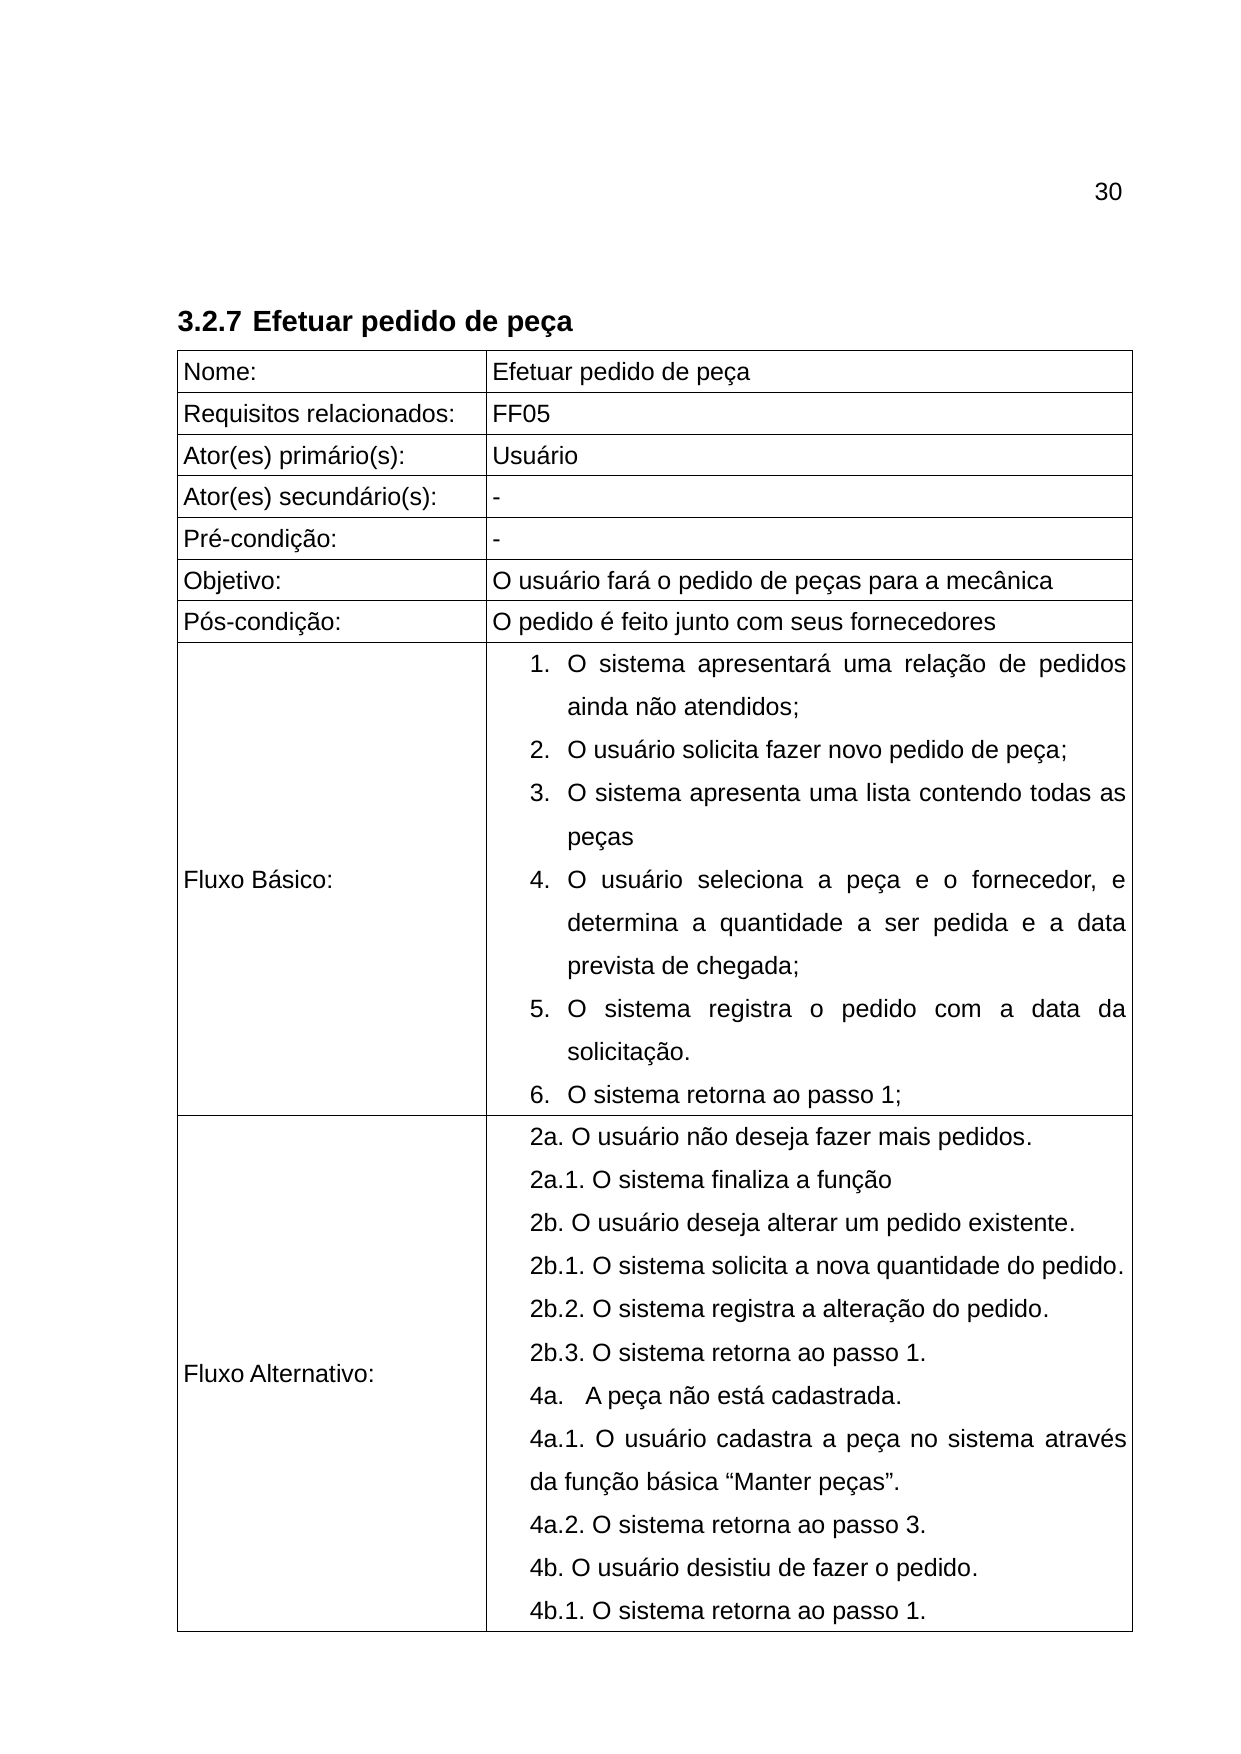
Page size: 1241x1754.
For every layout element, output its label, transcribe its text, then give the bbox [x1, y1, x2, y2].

table_cell - [487, 476, 1132, 517]
table_cell Fluxo Alternativo: [178, 1116, 486, 1631]
table_header Nome: [178, 351, 486, 392]
table_cell O pedido é feito junto com seus fornecedores [487, 601, 1132, 642]
table_cell Requisitos relacionados: [178, 393, 486, 434]
table_cell Ator(es) primário(s): [178, 435, 486, 475]
table_header Efetuar pedido de peça [487, 351, 1132, 392]
table_cell Usuário [487, 435, 1132, 475]
table_cell 2a. O usuário não deseja fazer mais pedidos. 2a.1. O sistema finaliza a função 2b. O usuário deseja alterar um pedido existente. 2b.1. O sistema solicita a nova quantidade do pedido. 2b.2. O sistema registra a alteração do pedido. 2b.3. O sistema retorna ao passo 1. 4a. A peça não está cadastrada. 4a.1. O usuário cadastra a peça no sistema através da função básica “Manter peças”. 4a.2. O sistema retorna ao passo 3. 4b. O usuário desistiu de fazer o pedido. 4b.1. O sistema retorna ao passo 1. [487, 1116, 1132, 1631]
table_cell O sistema apresentará uma relação de pedidos ainda não atendidos; O usuário solicita fazer novo pedido de peça; O sistema apresenta uma lista contendo todas as peças O usuário seleciona a peça e o fornecedor, e determina a quantidade a ser pedida e a data prevista de chegada; O sistema registra o pedido com a data da solicitação. O sistema retorna ao passo 1; [487, 643, 1132, 1115]
table_cell Objetivo: [178, 560, 486, 600]
table_cell Pós-condição: [178, 601, 486, 642]
table_cell Fluxo Básico: [178, 643, 486, 1115]
table_cell Ator(es) secundário(s): [178, 476, 486, 517]
subtitle Efetuar pedido de peça [177, 304, 1122, 338]
table_cell - [487, 518, 1132, 559]
table_cell Pré-condição: [178, 518, 486, 559]
table_cell FF05 [487, 393, 1132, 434]
table_cell O usuário fará o pedido de peças para a mecânica [487, 560, 1132, 600]
